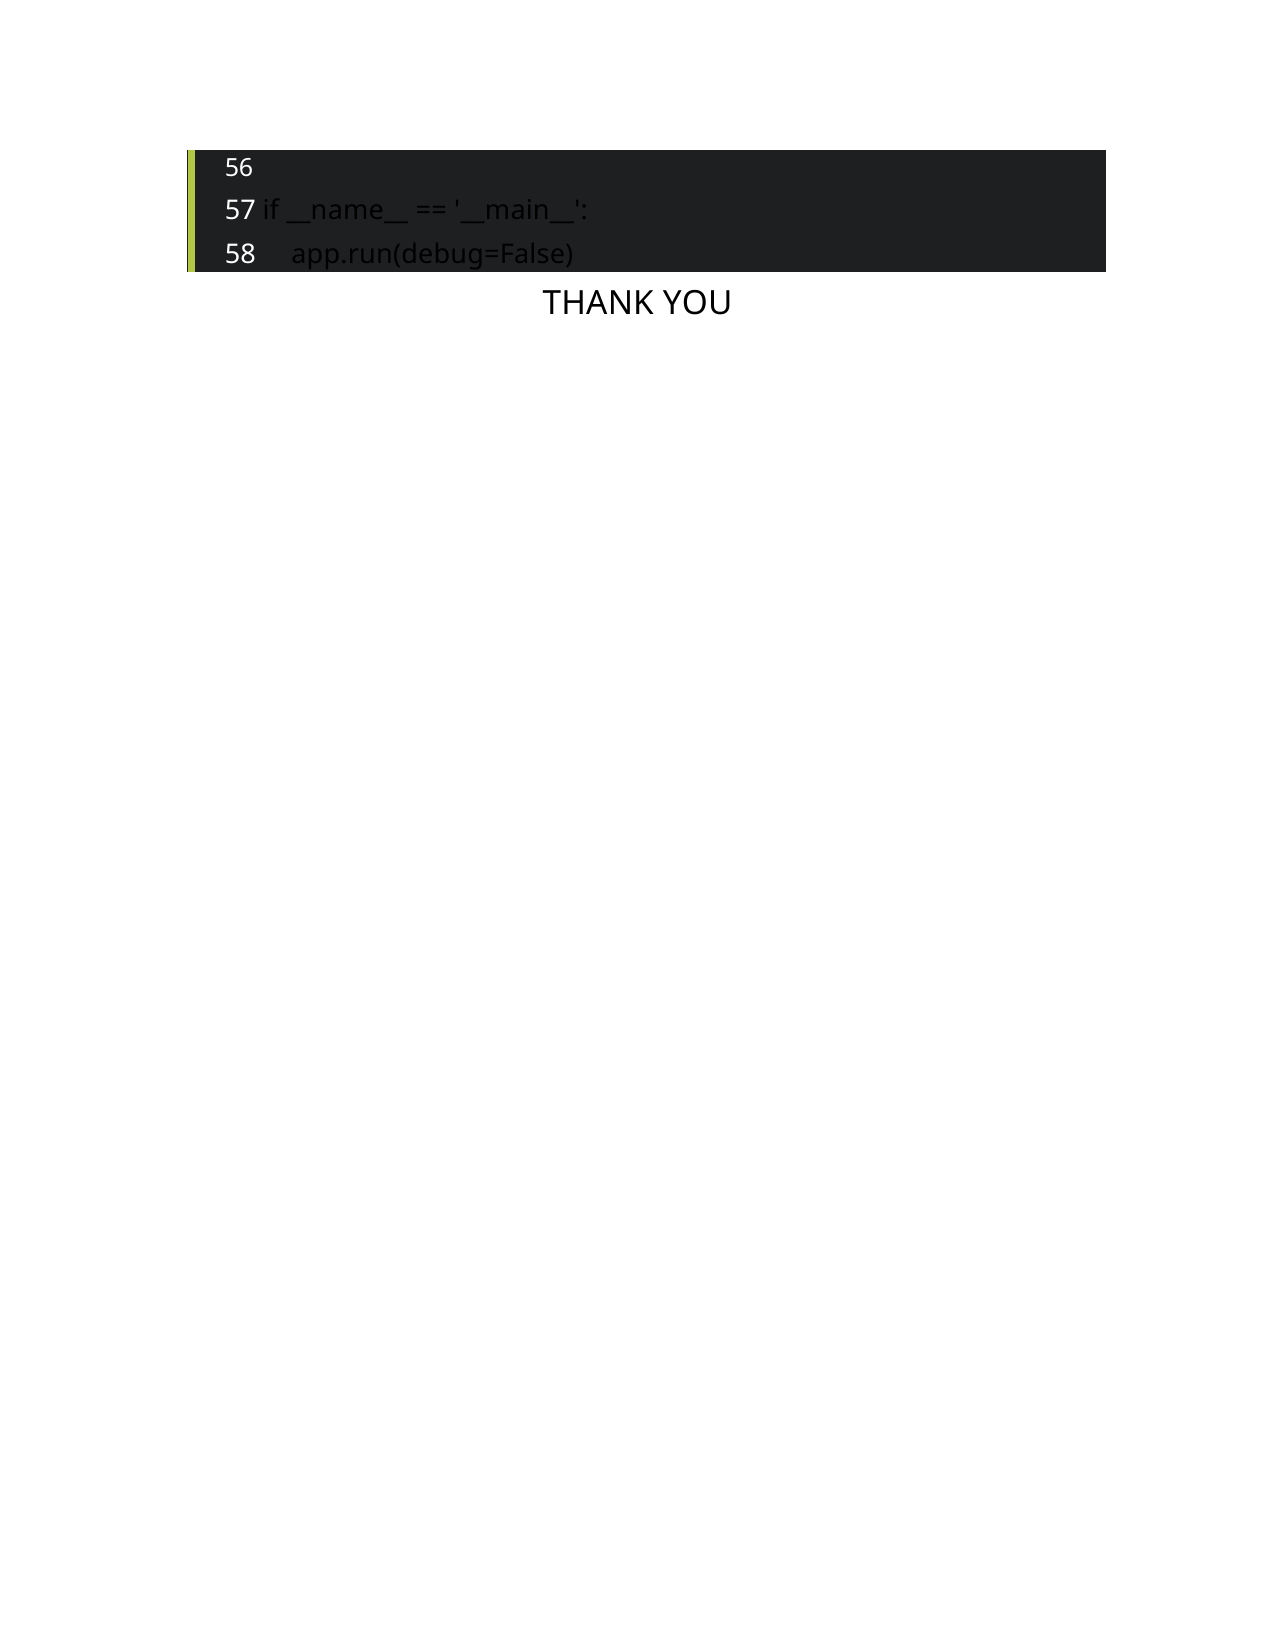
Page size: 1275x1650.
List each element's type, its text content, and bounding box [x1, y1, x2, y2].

text THANK YOU [150, 279, 1125, 324]
list if __name__ == '__main__': [195, 191, 1106, 228]
list app.run(debug=False) [195, 235, 1106, 272]
